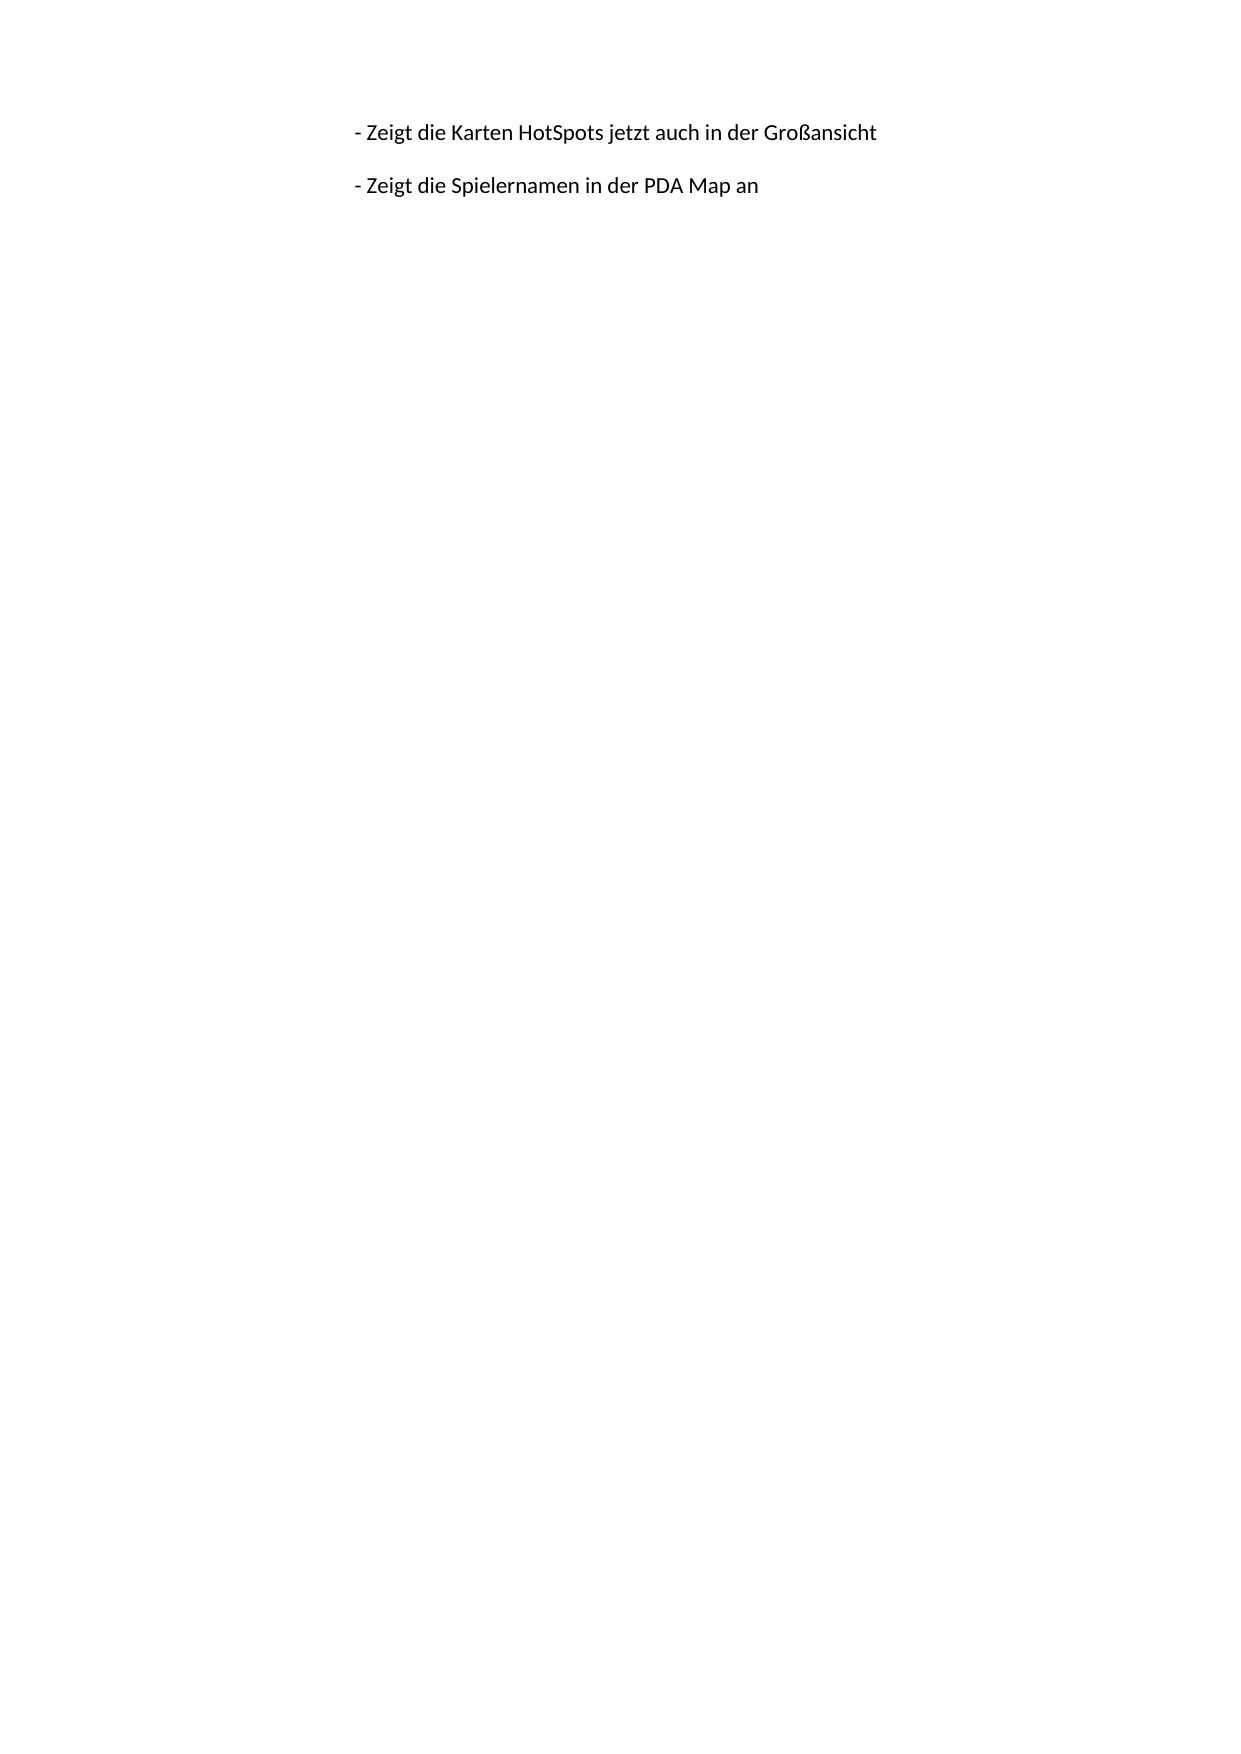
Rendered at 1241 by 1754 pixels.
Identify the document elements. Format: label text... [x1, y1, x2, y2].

text - Zeigt die Karten HotSpots jetzt auch in der Großansicht [118, 118, 1122, 146]
text - Zeigt die Spielernamen in der PDA Map an [118, 171, 1122, 199]
